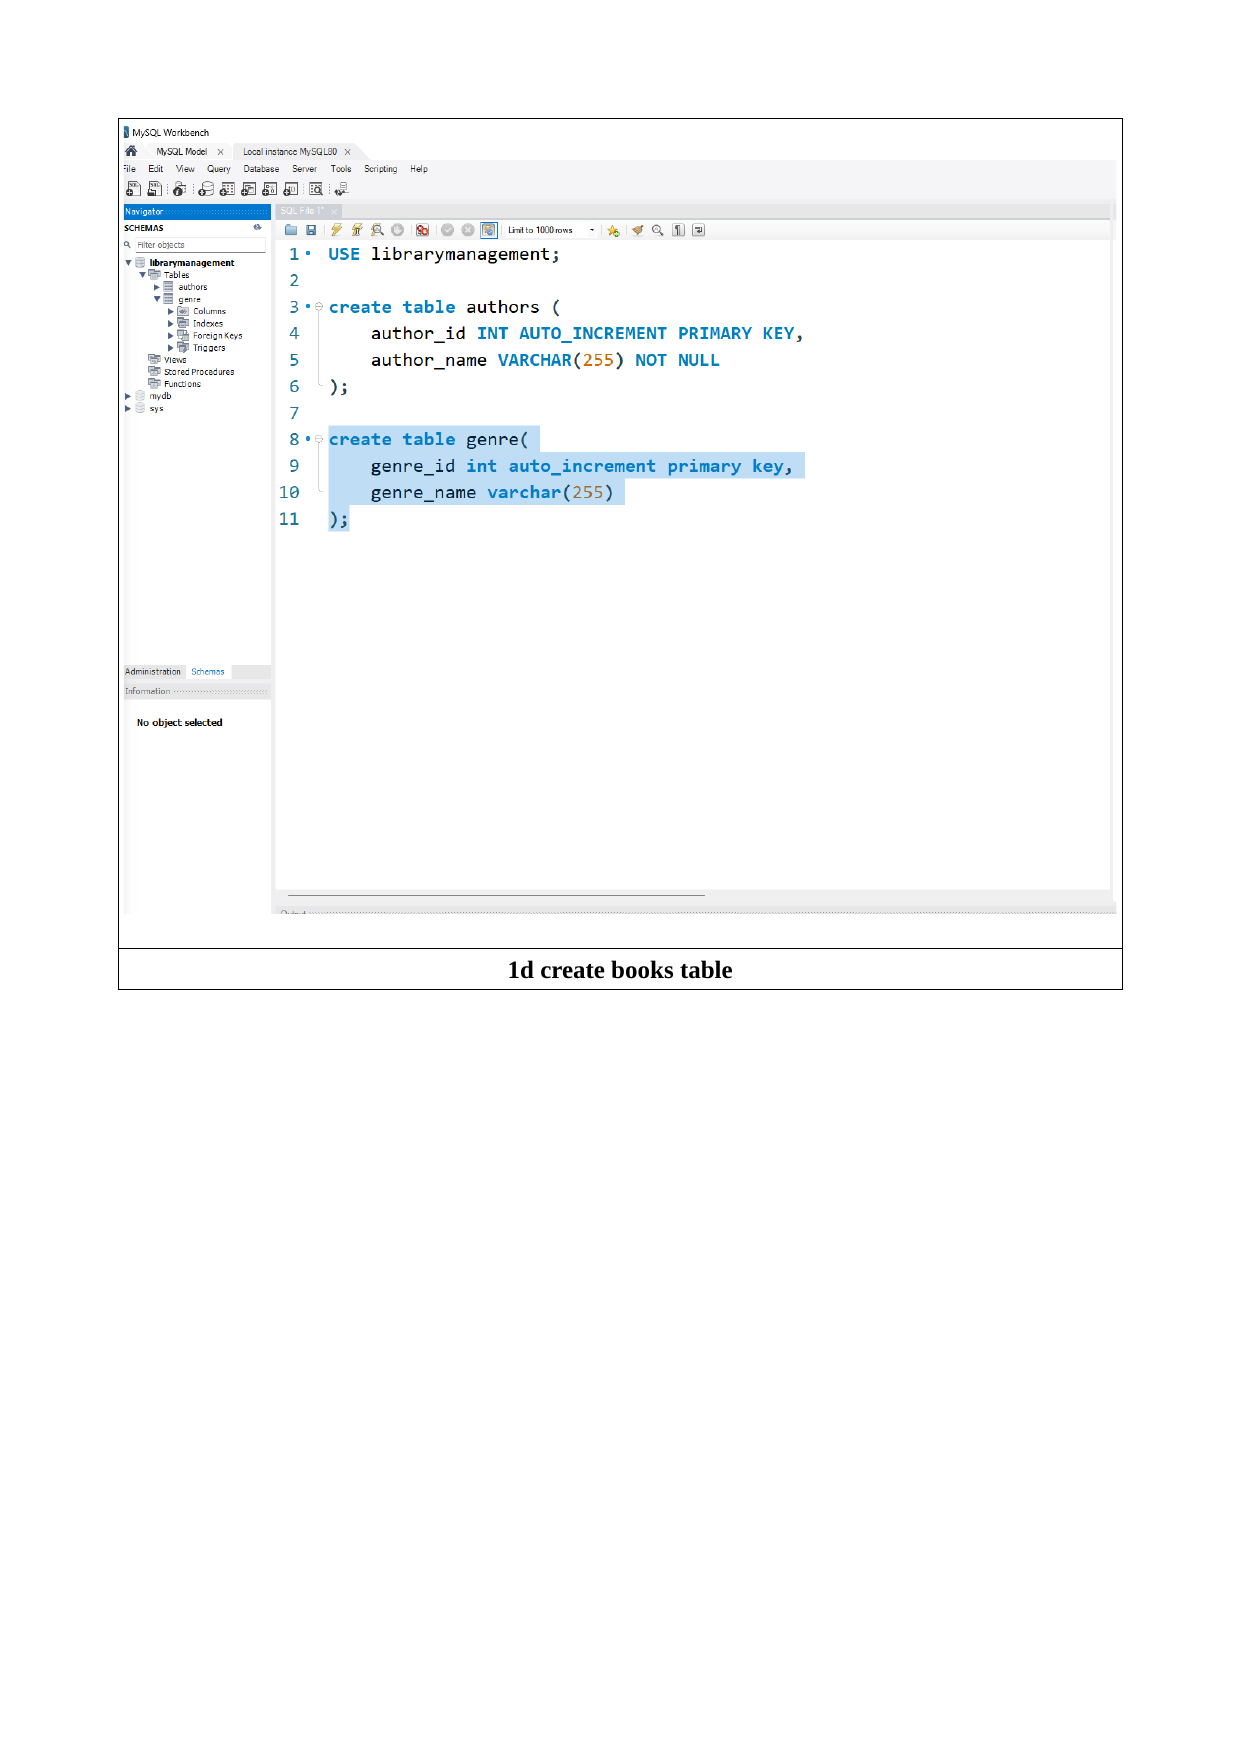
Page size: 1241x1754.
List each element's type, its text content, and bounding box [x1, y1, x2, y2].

table_cell 1d create books table [119, 949, 1122, 989]
table_cell [119, 119, 1122, 948]
picture [123, 125, 1117, 914]
